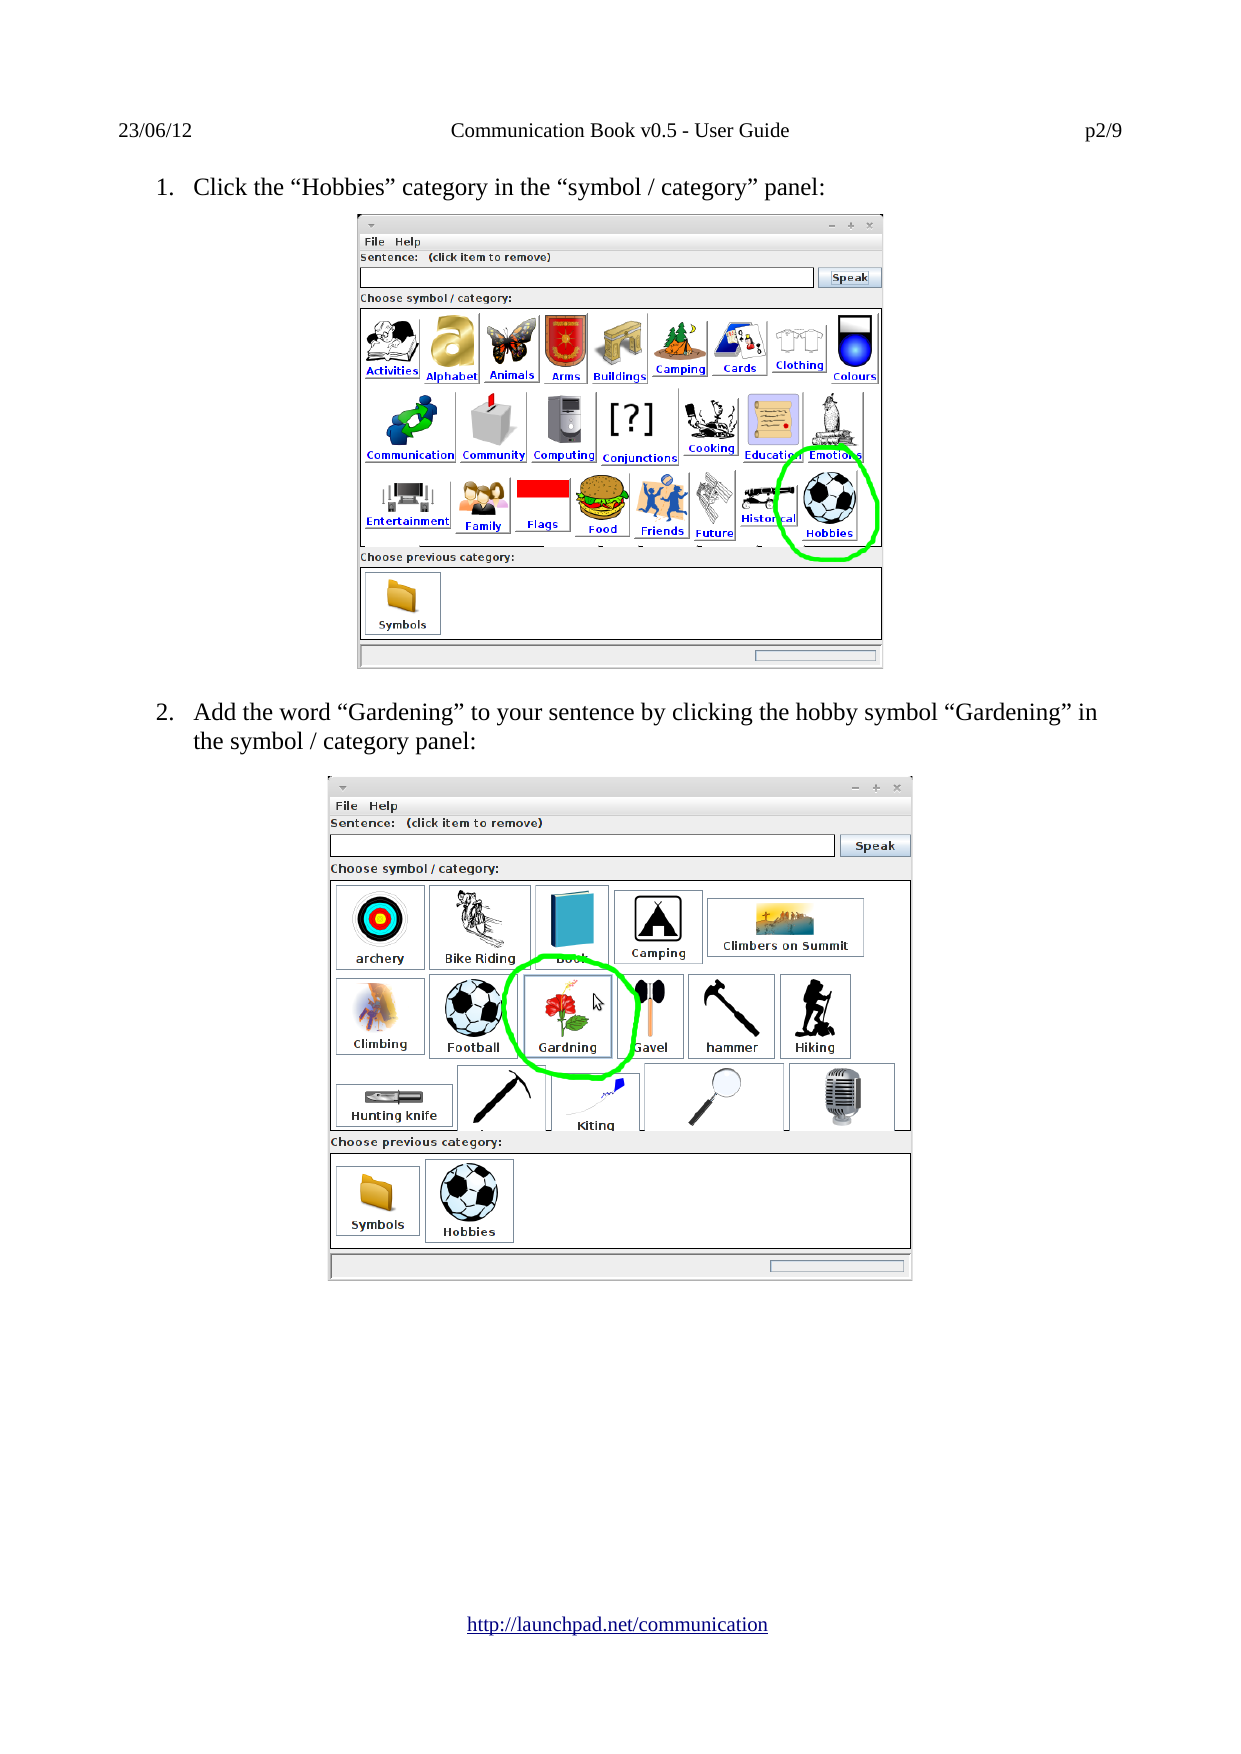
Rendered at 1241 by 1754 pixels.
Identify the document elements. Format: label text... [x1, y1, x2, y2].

picture [327, 776, 913, 1281]
list Add the word “Gardening” to your sentence by clicking the hobby symbol “Gardening” in the symbol / category panel: [156, 697, 1122, 1309]
list Click the “Hobbies” category in the “symbol / category” panel: [156, 172, 1122, 697]
picture [357, 214, 884, 669]
